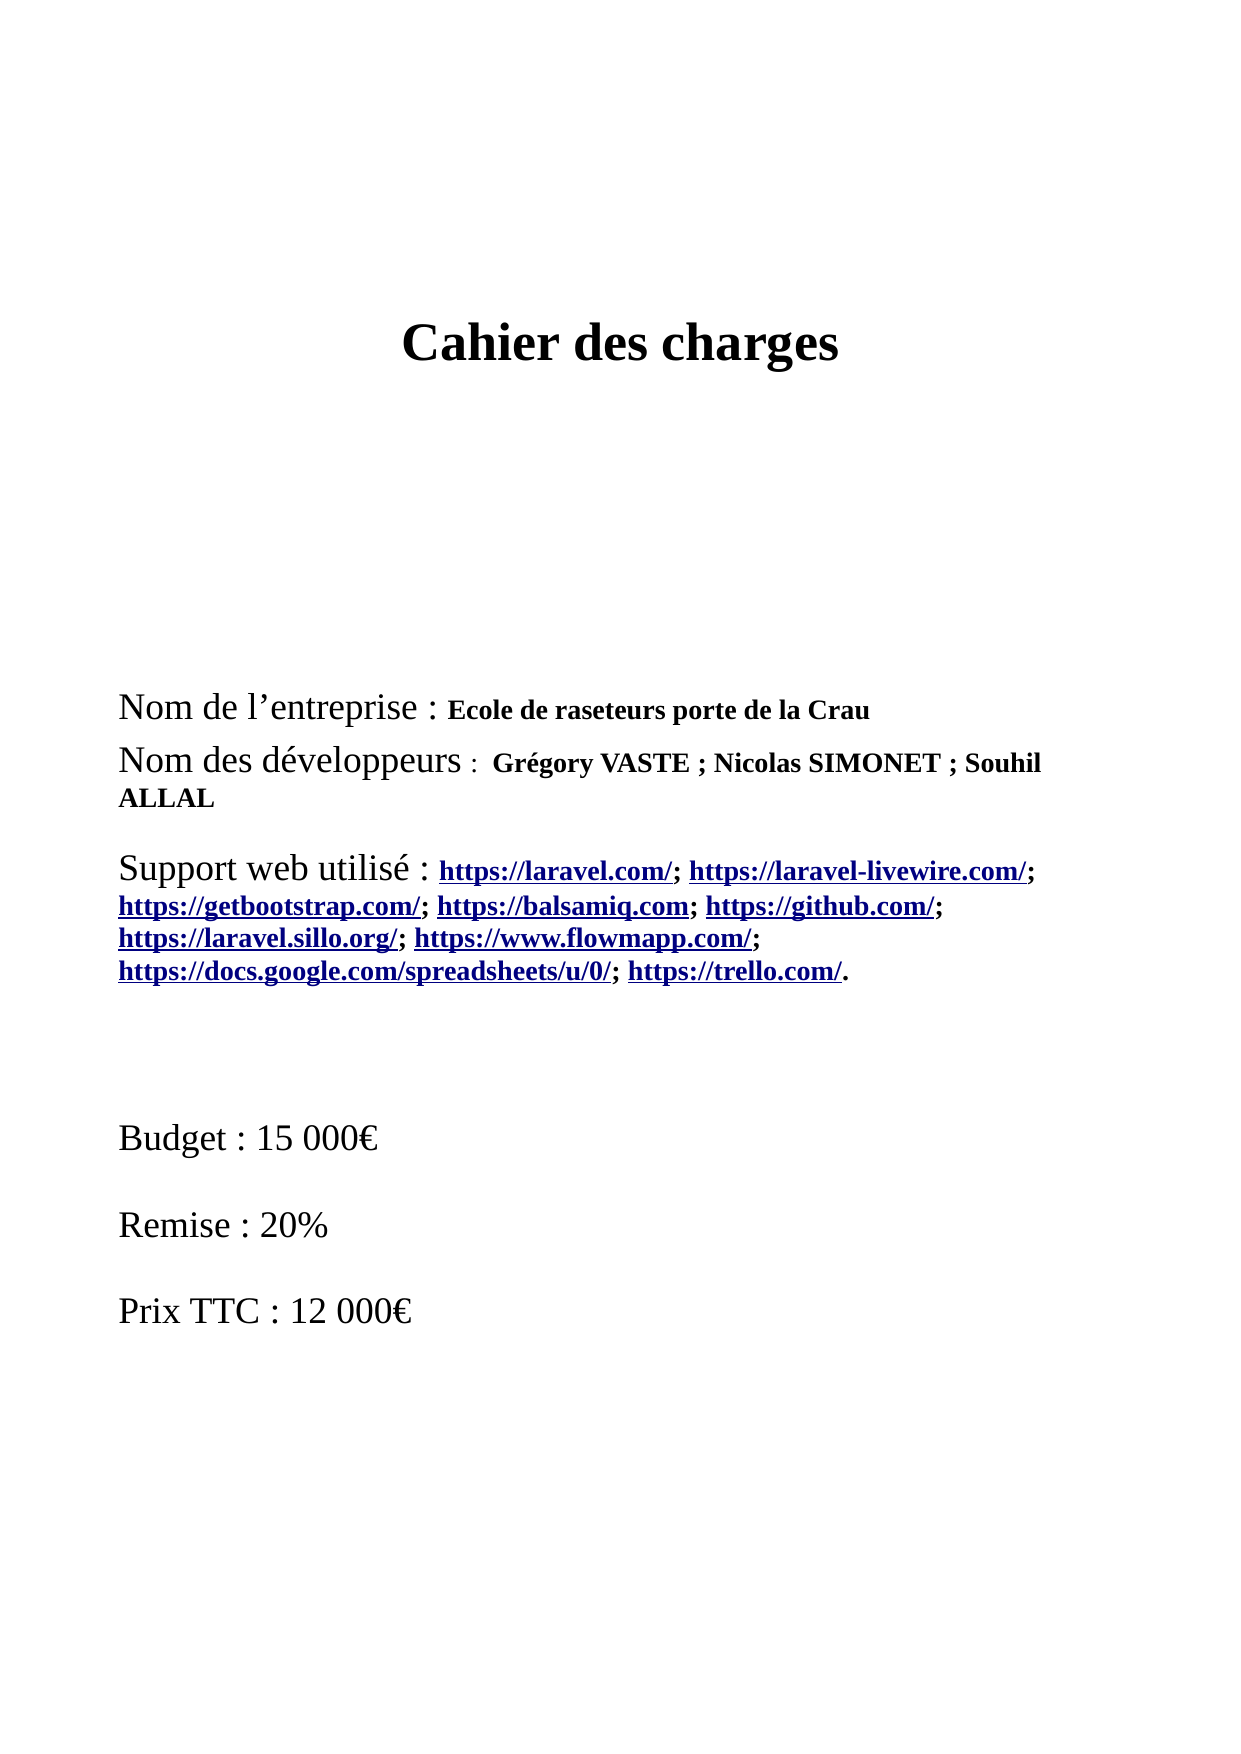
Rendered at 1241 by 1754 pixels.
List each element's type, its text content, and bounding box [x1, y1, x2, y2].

text Budget : 15 000€ [118, 1116, 1122, 1159]
text Support web utilisé : https://laravel.com/; https://laravel-livewire.com/; https://getbootstrap.com/; https://balsamiq.com; https://github.com/; https://laravel.sillo.org/; https://www.flowmapp.com/; https://docs.google.com/spreadsheets/u/0/; https://trello.com/. [118, 846, 1122, 986]
text Prix TTC : 12 000€ [118, 1288, 1122, 1331]
text Remise : 20% [118, 1202, 1122, 1245]
text Nom des développeurs : Grégory VASTE ; Nicolas SIMONET ; Souhil ALLAL [118, 738, 1122, 813]
text Cahier des charges [118, 310, 1122, 372]
subtitle Nom de l’entreprise : Ecole de raseteurs porte de la Crau [118, 684, 1122, 727]
